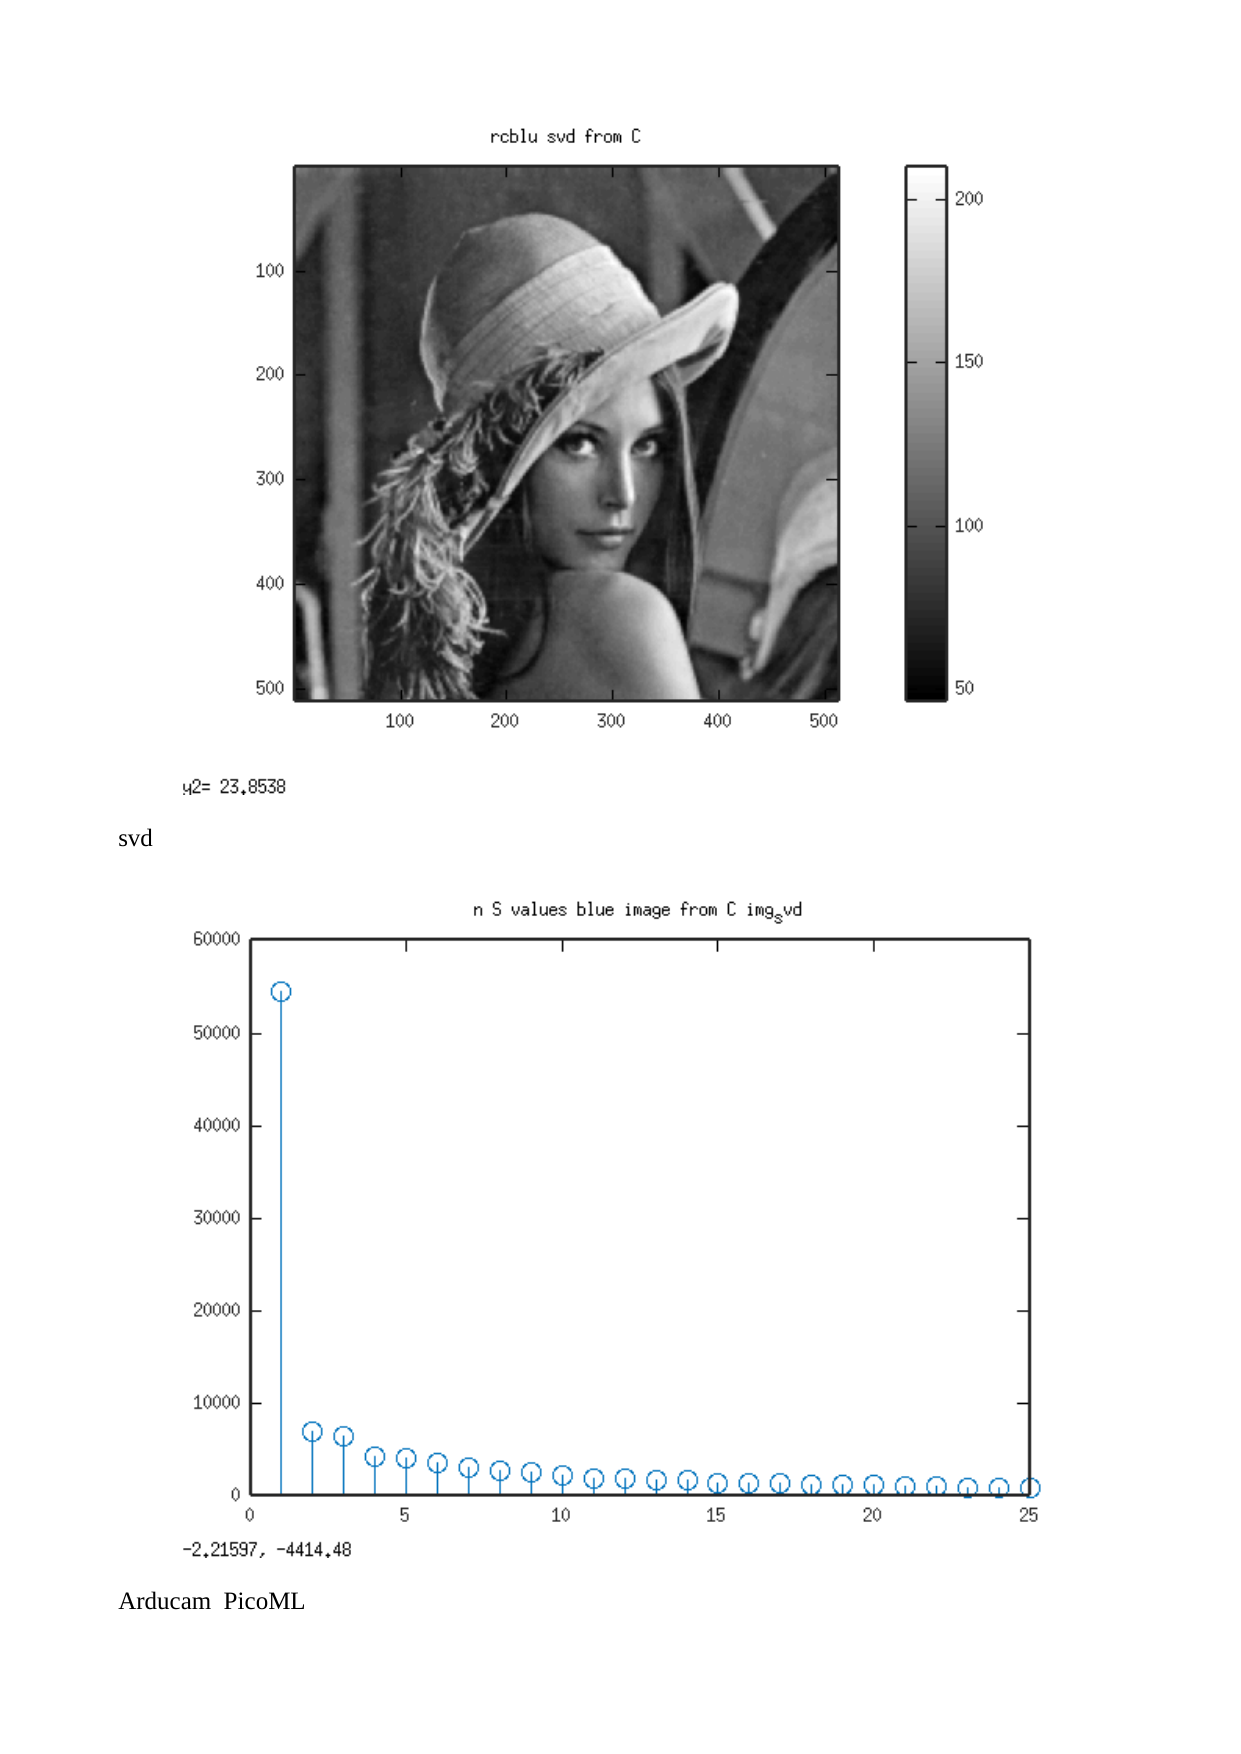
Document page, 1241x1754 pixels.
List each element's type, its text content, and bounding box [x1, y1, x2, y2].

text svd [118, 823, 1122, 852]
picture [182, 118, 1058, 795]
picture [182, 881, 1058, 1558]
text Arducam PicoML [118, 1586, 1122, 1615]
